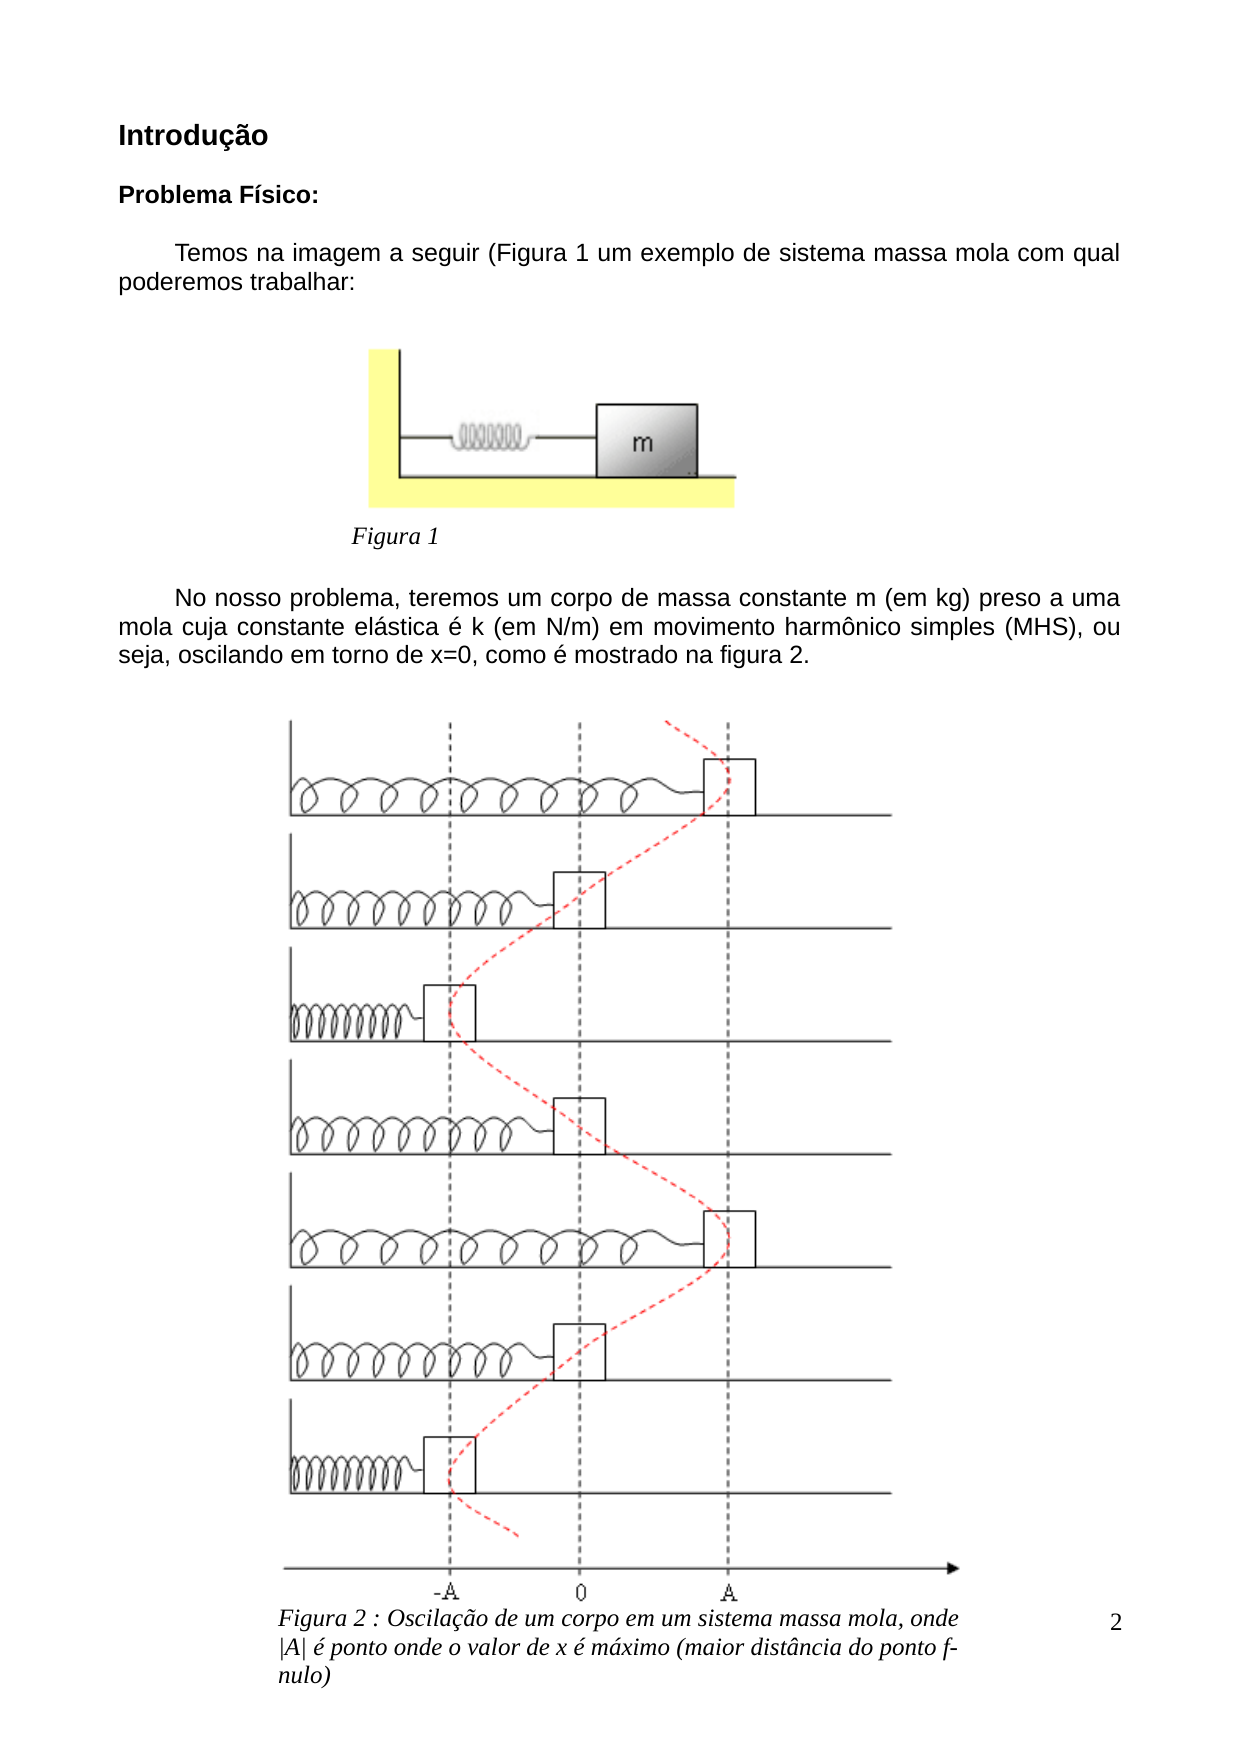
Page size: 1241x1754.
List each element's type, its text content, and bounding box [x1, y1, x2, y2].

text Figura 2 : Oscilação de um corpo em um sistema massa mola, onde |A| é ponto onde o valor de x é máximo (maior distância do ponto f-nulo) [278, 1603, 962, 1689]
text Problema Físico: [118, 180, 1122, 209]
text Introdução [118, 118, 1122, 152]
text No nosso problema, teremos um corpo de massa constante m (em kg) preso a uma mola cuja constante elástica é k (em N/m) em movimento harmônico simples (MHS), ou seja, oscilando em torno de x=0, como é mostrado na figura 2. [118, 583, 1122, 669]
text Temos na imagem a seguir (Figura 1 um exemplo de sistema massa mola com qual poderemos trabalhar: [118, 238, 1122, 295]
text Figura 1 [351, 521, 752, 549]
